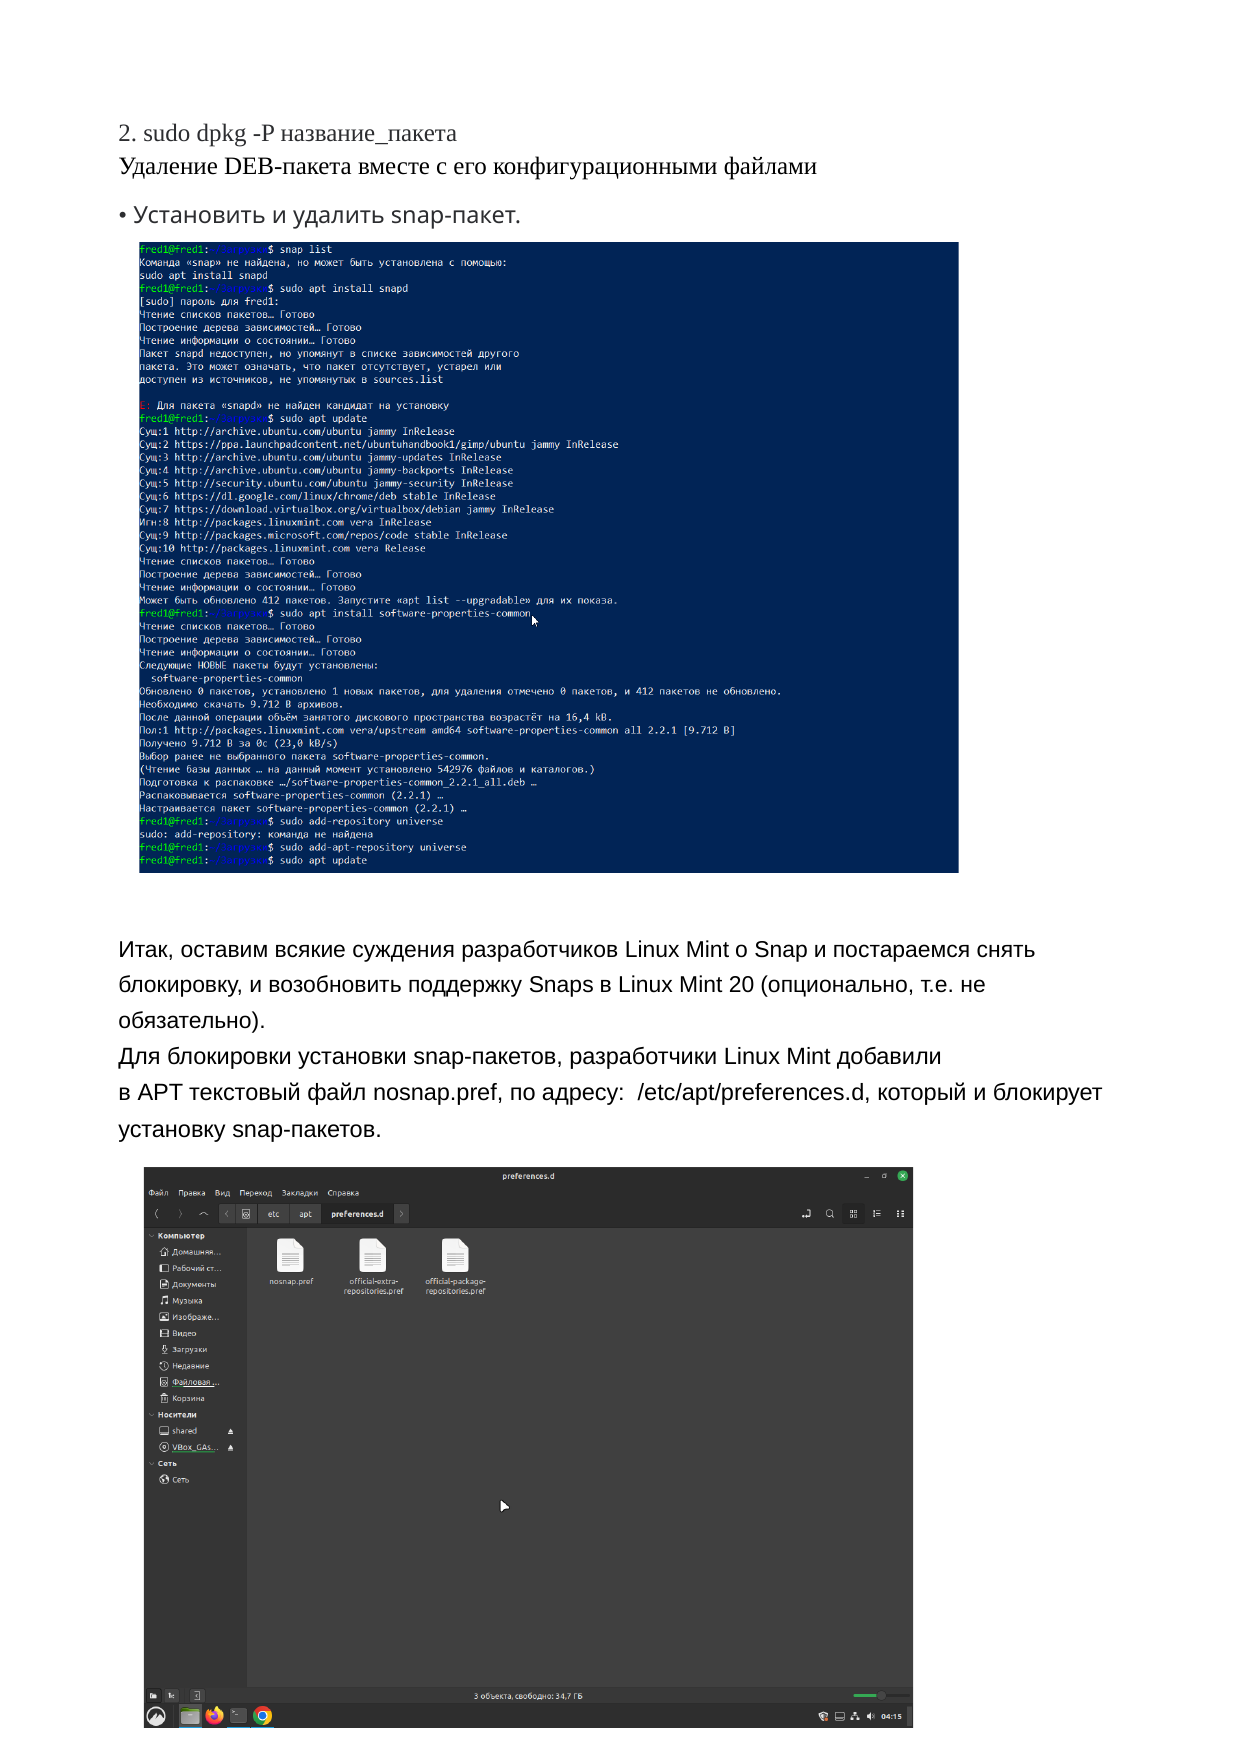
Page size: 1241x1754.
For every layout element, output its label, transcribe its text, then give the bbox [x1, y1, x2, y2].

text Итак, оставим всякие суждения разработчиков Linux Mint о Snap и постараемся снять блокировку, и возобновить поддержку Snaps в Linux Mint 20 (опционально, т.е. не обязательно). [118, 933, 1122, 1035]
picture [143, 1167, 914, 1728]
picture [139, 242, 959, 873]
text 2. sudo dpkg -P название_пакета [118, 118, 1122, 147]
text Для блокировки установки snap-пакетов, разработчики Linux Mint добавили в APT текстовый файл nosnap.pref, по адресу: /etc/apt/preferences.d, который и блокирует установку snap-пакетов. [118, 1040, 1122, 1144]
text Удаление DEB-пакета вместе с его конфигурационными файлами [118, 151, 1122, 180]
text • Установить и удалить snap-пакет. [118, 199, 1122, 231]
